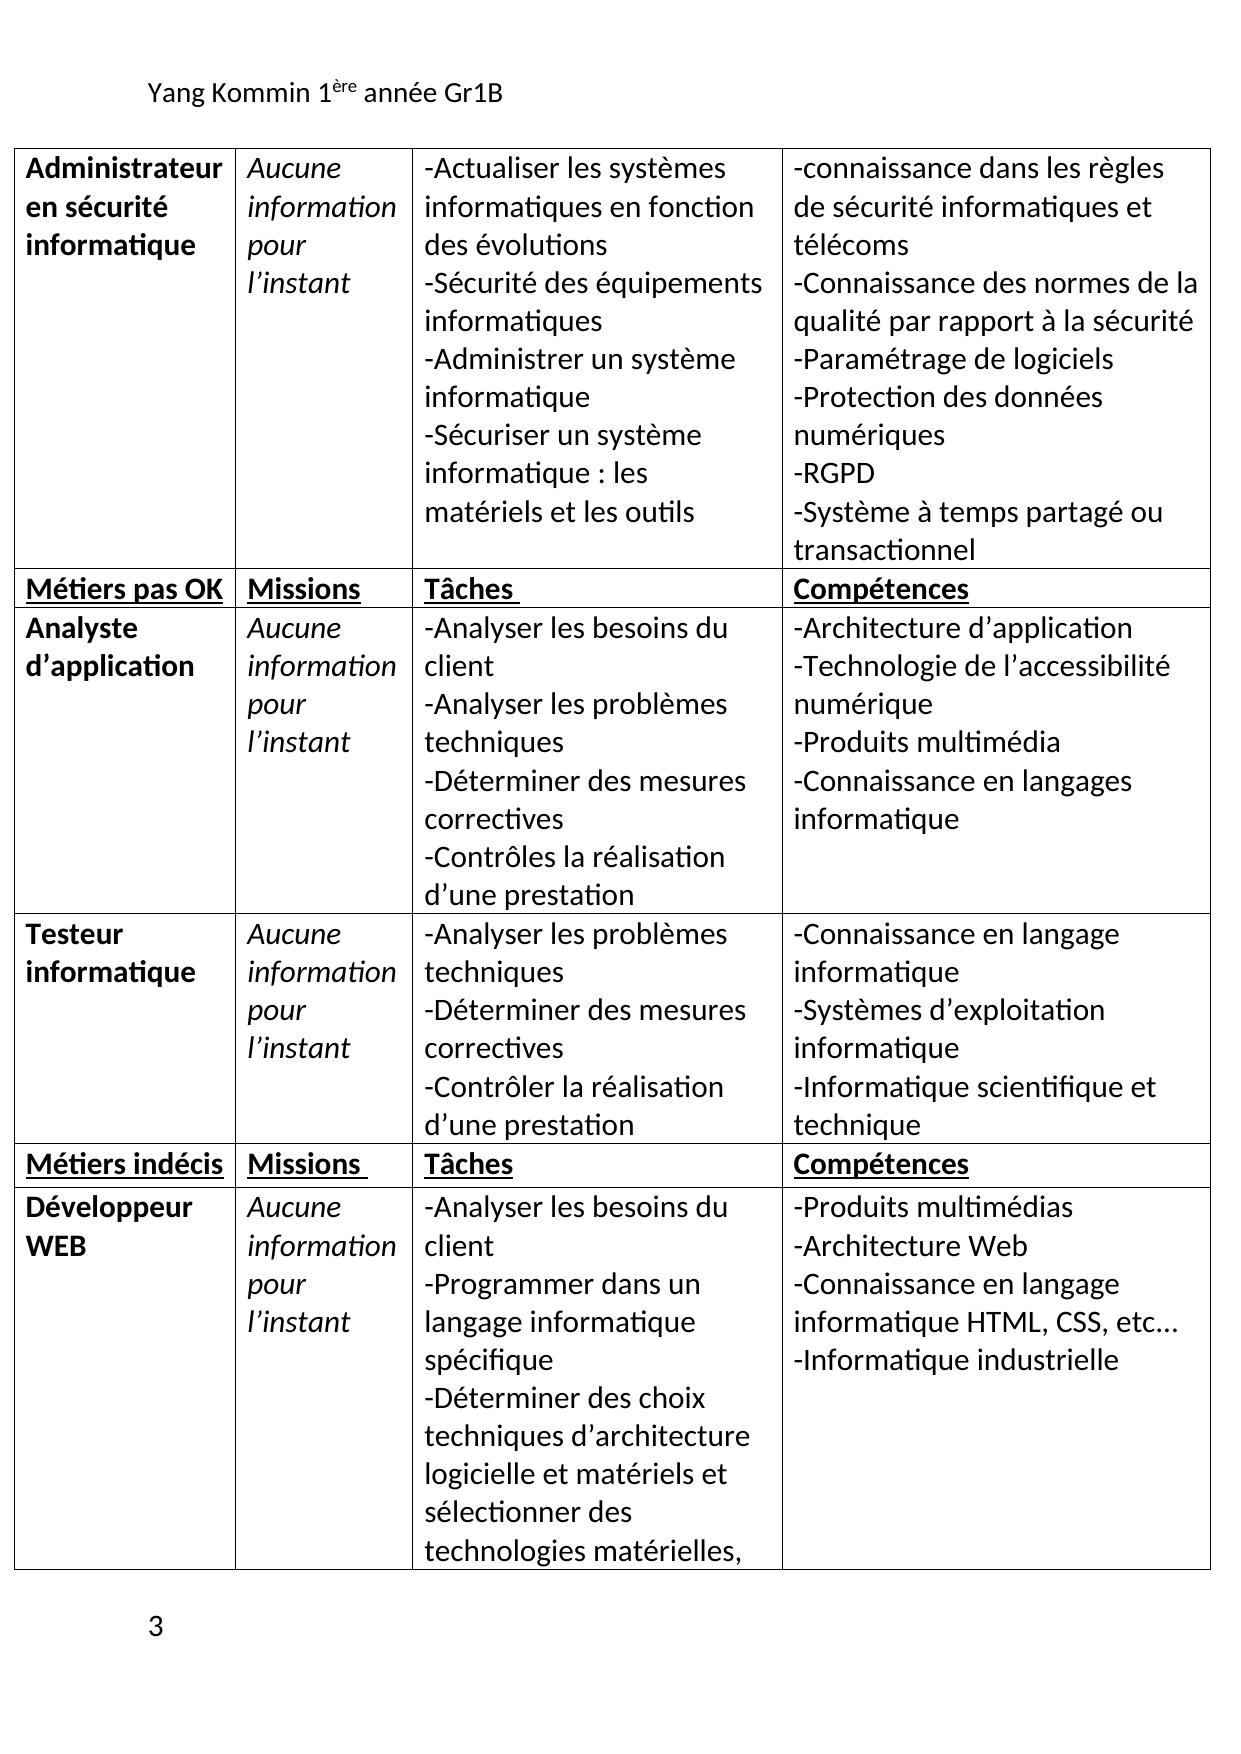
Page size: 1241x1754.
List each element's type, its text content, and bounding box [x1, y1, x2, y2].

table_cell -connaissance dans les règles de sécurité informatiques et télécoms -Connaissance des normes de la qualité par rapport à la sécurité -Paramétrage de logiciels -Protection des données numériques -RGPD -Système à temps partagé ou transactionnel [783, 149, 1210, 568]
table_cell -Analyser les problèmes techniques -Déterminer des mesures correctives -Contrôler la réalisation d’une prestation [413, 914, 782, 1143]
table_cell -Architecture d’application -Technologie de l’accessibilité numérique -Produits multimédia -Connaissance en langages informatique [783, 608, 1210, 913]
table_cell Analyste d’application [15, 608, 235, 913]
table_cell -Analyser les besoins du client -Analyser les problèmes techniques -Déterminer des mesures correctives -Contrôles la réalisation d’une prestation [413, 608, 782, 913]
table_cell Aucune information pour l’instant [236, 608, 412, 913]
table_cell Métiers pas OK [15, 569, 235, 607]
table_cell Développeur WEB [15, 1188, 235, 1569]
table_cell Compétences [783, 569, 1210, 607]
table_cell Missions [236, 569, 412, 607]
table_cell Métiers indécis [15, 1144, 235, 1187]
table_cell Aucune information pour l’instant [236, 1188, 412, 1569]
table_cell Compétences [783, 1144, 1210, 1187]
table_cell -Analyser les besoins du client -Programmer dans un langage informatique spécifique -Déterminer des choix techniques d’architecture logicielle et matériels et sélectionner des technologies matérielles, [413, 1188, 782, 1569]
table_cell Missions [236, 1144, 412, 1187]
table_cell Aucune information pour l’instant [236, 149, 412, 568]
table_cell Administrateur en sécurité informatique [15, 149, 235, 568]
table_cell Testeur informatique [15, 914, 235, 1143]
table_cell Aucune information pour l’instant [236, 914, 412, 1143]
table_cell -Produits multimédias -Architecture Web -Connaissance en langage informatique HTML, CSS, etc... -Informatique industrielle [783, 1188, 1210, 1569]
table_cell Tâches [413, 1144, 782, 1187]
table_cell -Actualiser les systèmes informatiques en fonction des évolutions -Sécurité des équipements informatiques -Administrer un système informatique -Sécuriser un système informatique : les matériels et les outils [413, 149, 782, 568]
table_cell -Connaissance en langage informatique -Systèmes d’exploitation informatique -Informatique scientifique et technique [783, 914, 1210, 1143]
table_cell Tâches [413, 569, 782, 607]
